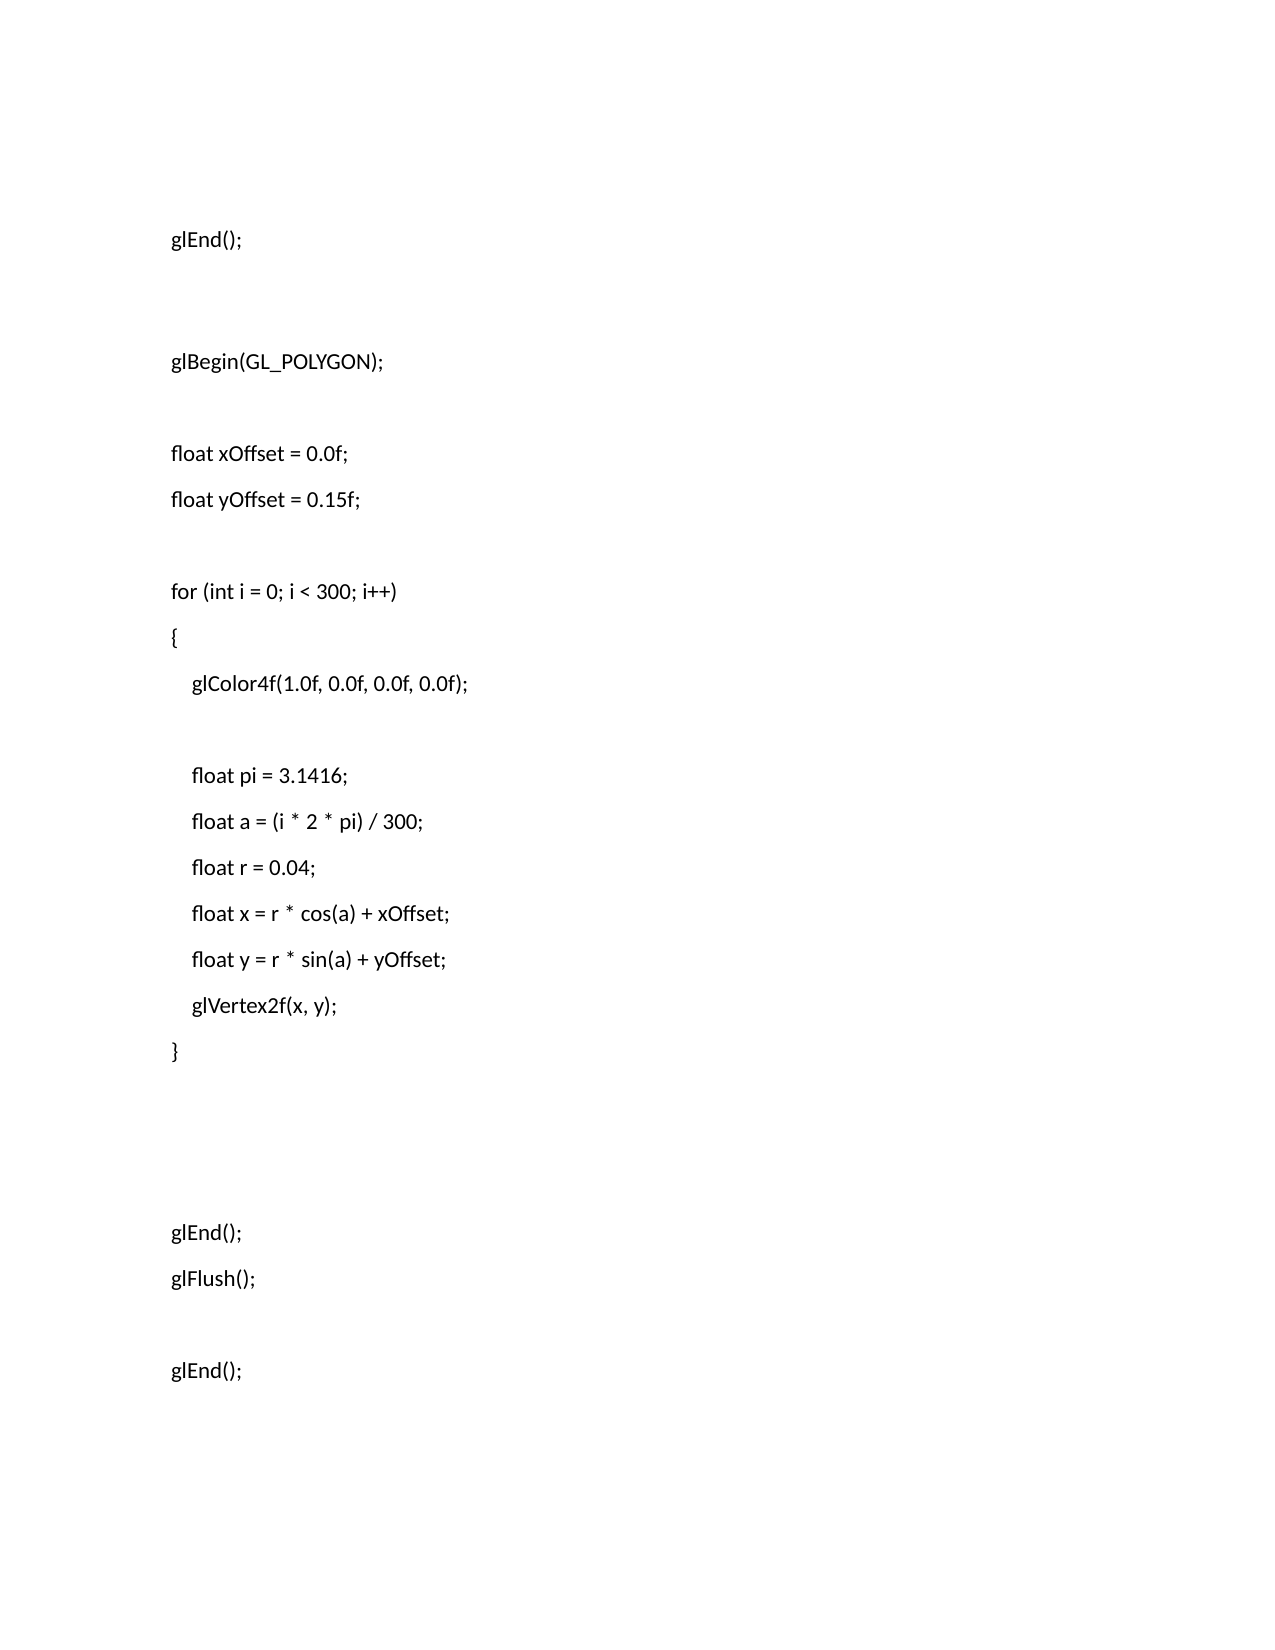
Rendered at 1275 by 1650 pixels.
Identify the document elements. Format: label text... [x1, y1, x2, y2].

text float x = r * cos(a) + xOffset; [150, 899, 1125, 927]
text float y = r * sin(a) + yOffset; [150, 945, 1125, 973]
text glEnd(); [150, 225, 1125, 253]
text float xOffset = 0.0f; [150, 439, 1125, 467]
text glBegin(GL_POLYGON); [150, 347, 1125, 375]
text glVertex2f(x, y); [150, 991, 1125, 1019]
text glEnd(); [150, 1218, 1125, 1246]
text float a = (i * 2 * pi) / 300; [150, 807, 1125, 835]
text glFlush(); [150, 1264, 1125, 1292]
text float yOffset = 0.15f; [150, 485, 1125, 513]
text { [150, 623, 1125, 651]
text glColor4f(1.0f, 0.0f, 0.0f, 0.0f); [150, 669, 1125, 697]
text float r = 0.04; [150, 853, 1125, 881]
text glEnd(); [150, 1356, 1125, 1384]
text for (int i = 0; i < 300; i++) [150, 577, 1125, 605]
text float pi = 3.1416; [150, 761, 1125, 789]
text } [150, 1037, 1125, 1066]
